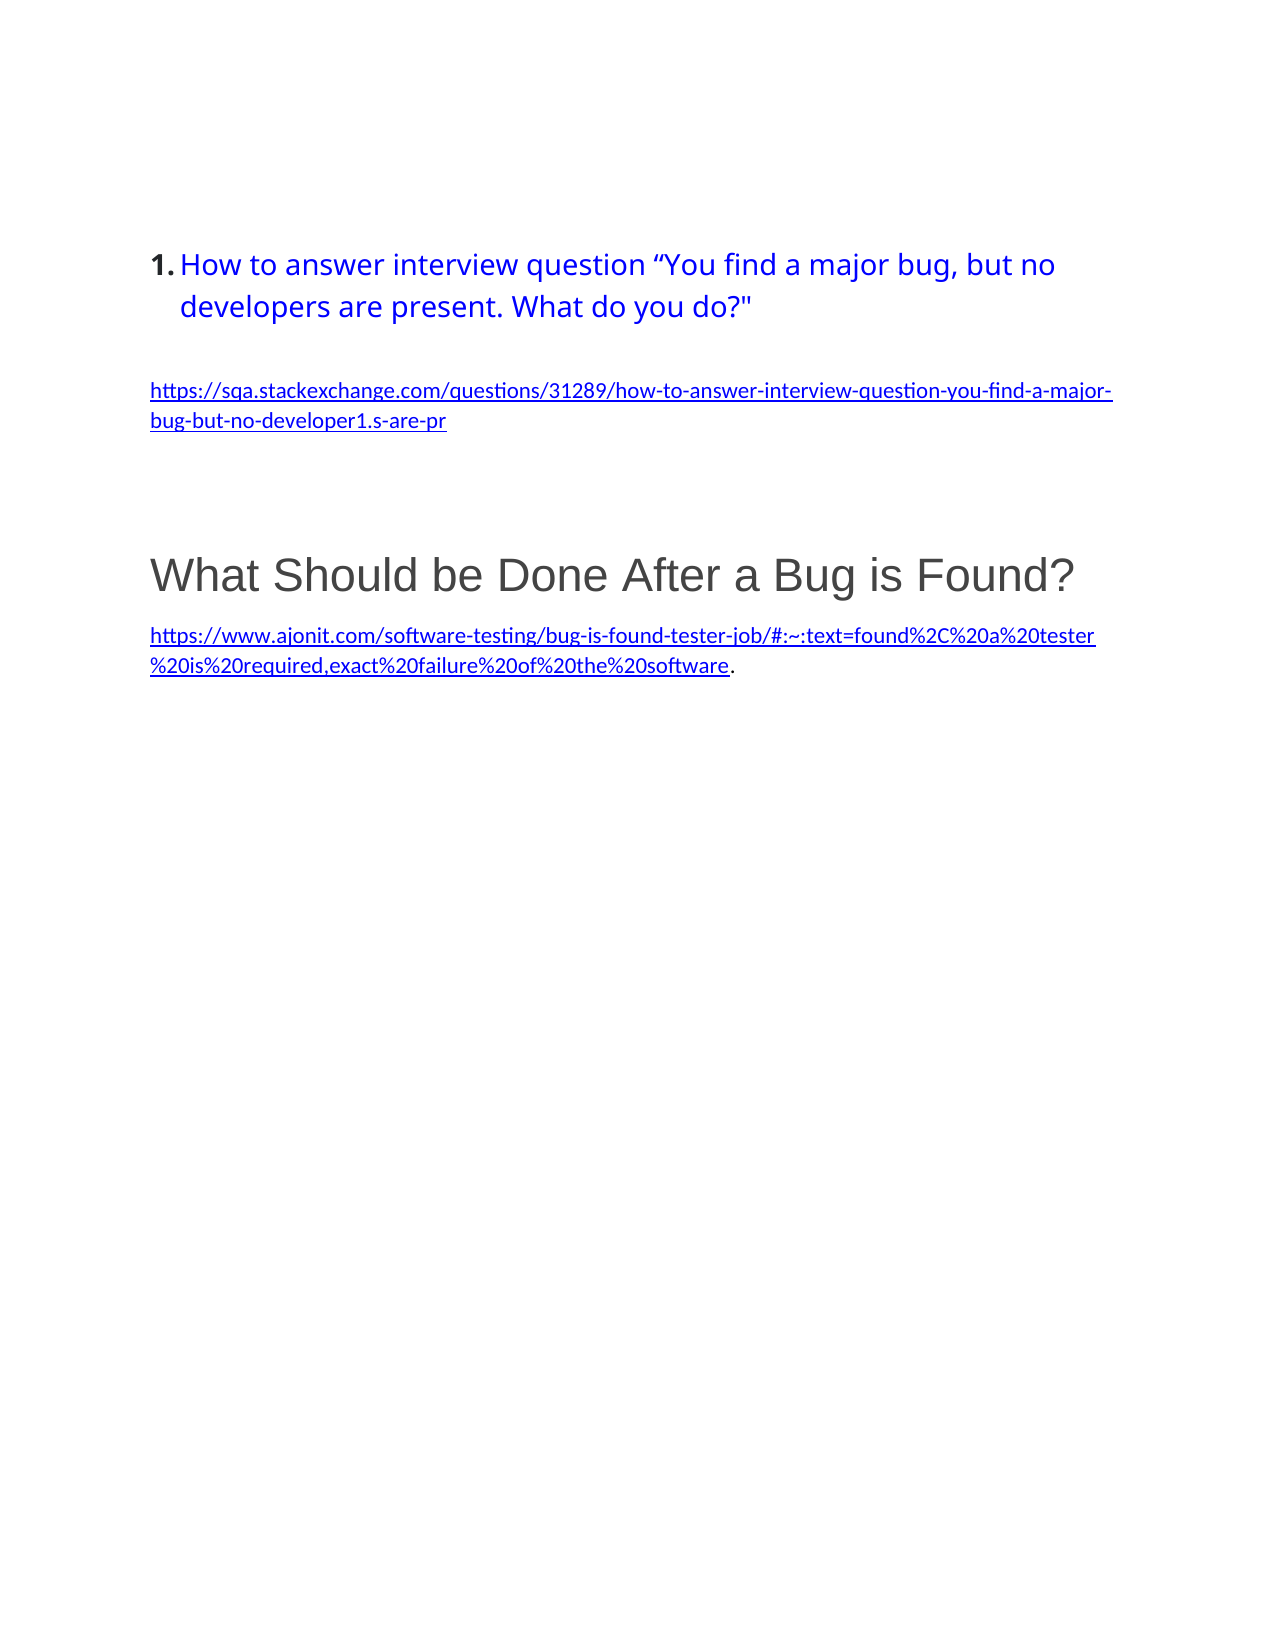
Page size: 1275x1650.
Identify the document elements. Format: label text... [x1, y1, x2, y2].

text https://sqa.stackexchange.com/questions/31289/how-to-answer-interview-question-you-find-a-major-bug-but-no-developer1.s-are-pr [150, 376, 1125, 434]
subtitle How to answer interview question “You find a major bug, but no developers are present. What do you do?" [150, 244, 1125, 326]
subtitle What Should be Done After a Bug is Found? [150, 547, 1125, 601]
text https://www.ajonit.com/software-testing/bug-is-found-tester-job/#:~:text=found%2C%20a%20tester%20is%20required,exact%20failure%20of%20the%20software. [150, 621, 1125, 679]
